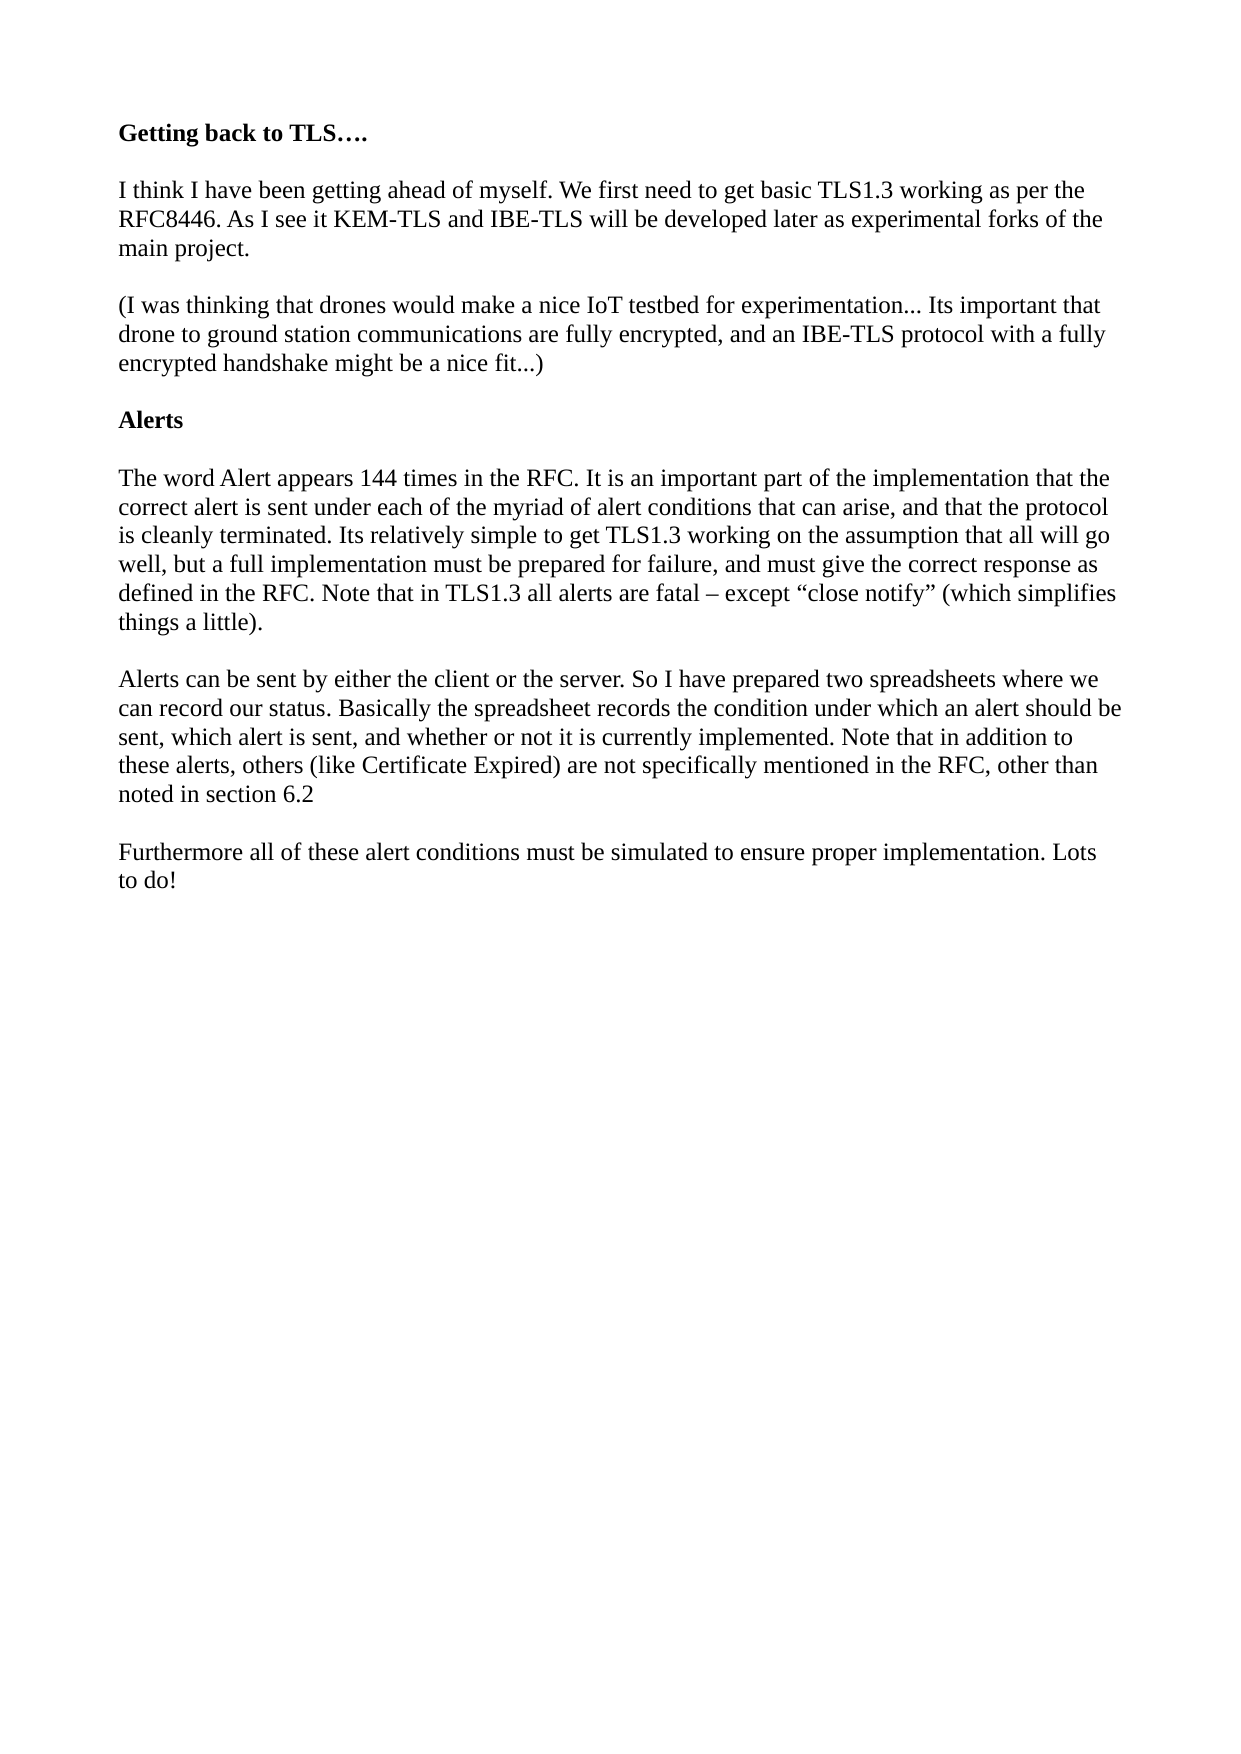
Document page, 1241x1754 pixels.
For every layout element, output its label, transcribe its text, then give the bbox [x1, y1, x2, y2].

text (I was thinking that drones would make a nice IoT testbed for experimentation... Its important that drone to ground station communications are fully encrypted, and an IBE-TLS protocol with a fully encrypted handshake might be a nice fit...) [118, 291, 1122, 377]
text Getting back to TLS…. [118, 118, 1122, 147]
text Alerts can be sent by either the client or the server. So I have prepared two spreadsheets where we can record our status. Basically the spreadsheet records the condition under which an alert should be sent, which alert is sent, and whether or not it is currently implemented. Note that in addition to these alerts, others (like Certificate Expired) are not specifically mentioned in the RFC, other than noted in section 6.2 [118, 664, 1122, 808]
text I think I have been getting ahead of myself. We first need to get basic TLS1.3 working as per the RFC8446. As I see it KEM-TLS and IBE-TLS will be developed later as experimental forks of the main project. [118, 176, 1122, 262]
text Alerts [118, 406, 1122, 434]
text Furthermore all of these alert conditions must be simulated to ensure proper implementation. Lots to do! [118, 837, 1122, 894]
text The word Alert appears 144 times in the RFC. It is an important part of the implementation that the correct alert is sent under each of the myriad of alert conditions that can arise, and that the protocol is cleanly terminated. Its relatively simple to get TLS1.3 working on the assumption that all will go well, but a full implementation must be prepared for failure, and must give the correct response as defined in the RFC. Note that in TLS1.3 all alerts are fatal – except “close notify” (which simplifies things a little). [118, 463, 1122, 636]
